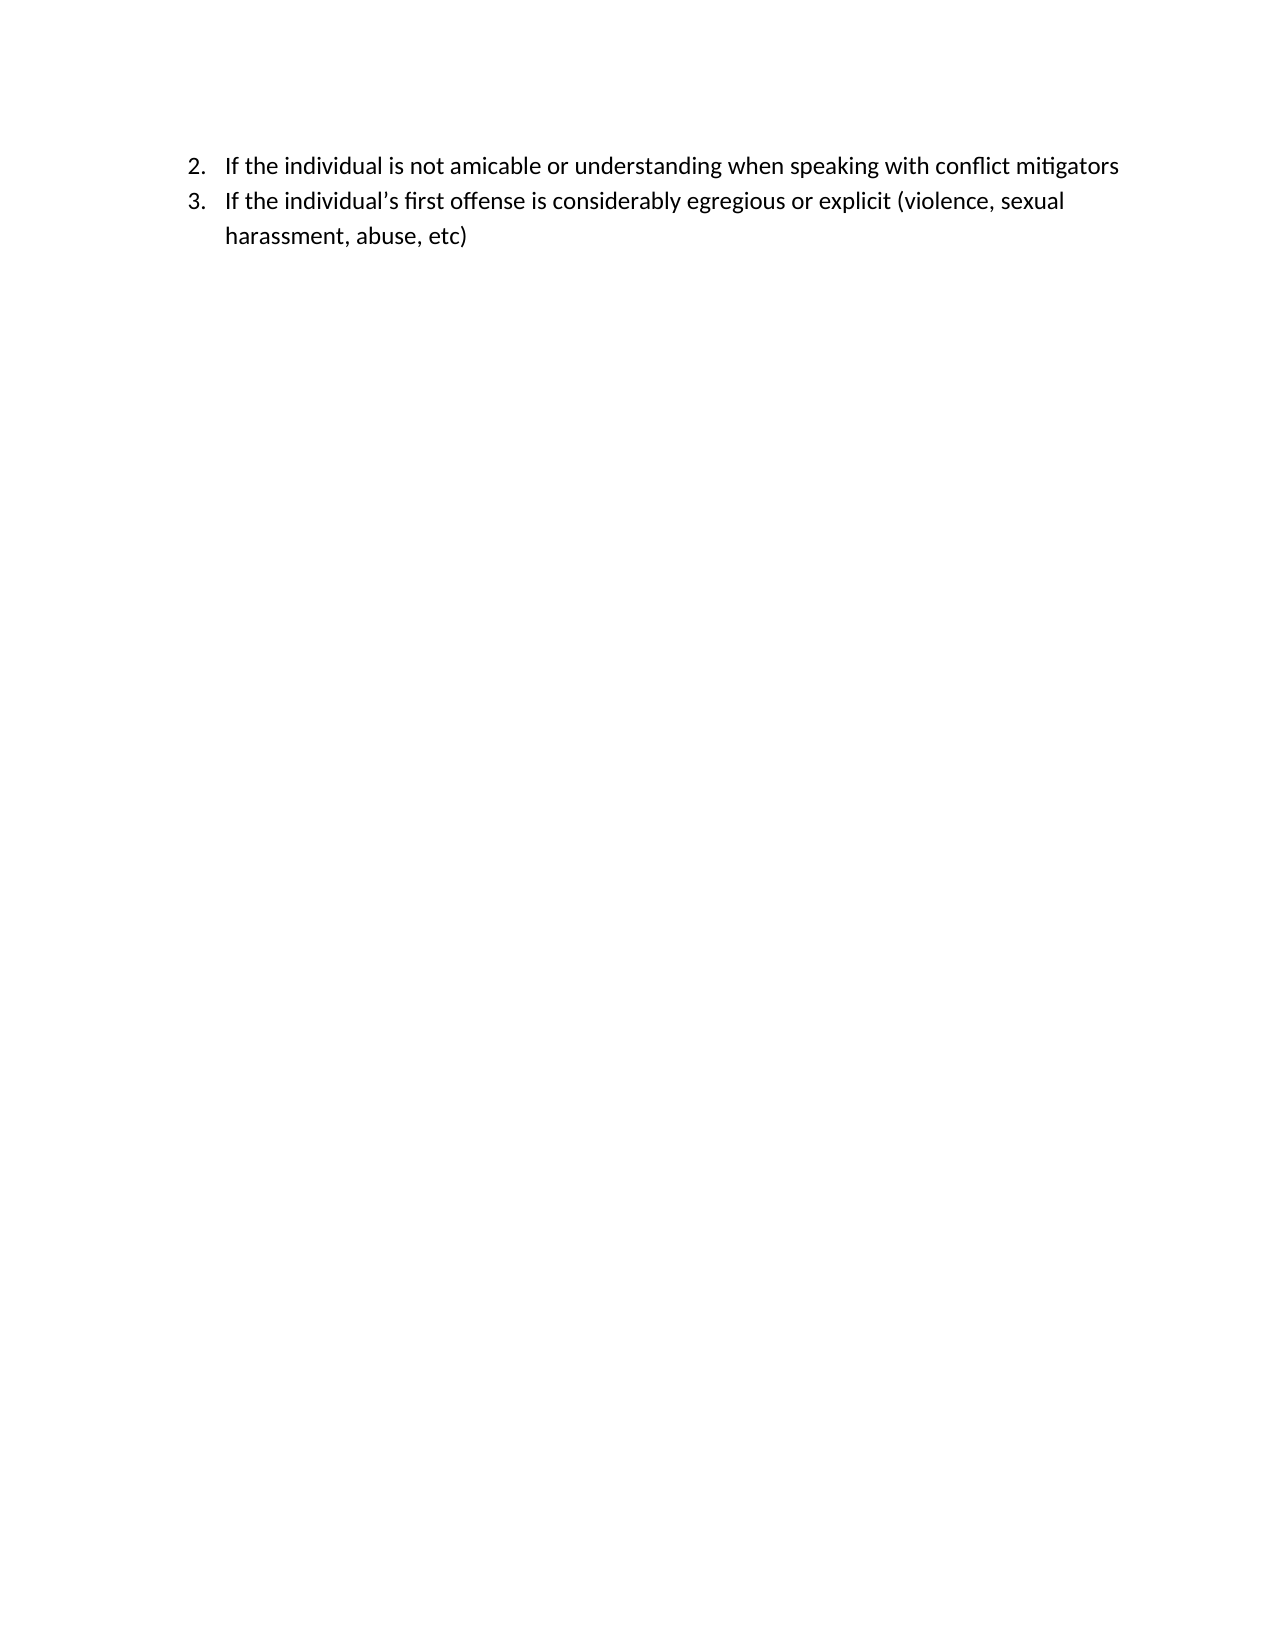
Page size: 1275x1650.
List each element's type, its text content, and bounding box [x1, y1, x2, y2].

list If the individual’s first offense is considerably egregious or explicit (violence, sexual harassment, abuse, etc) [187, 185, 1125, 251]
list If the individual is not amicable or understanding when speaking with conflict mitigators [187, 150, 1125, 181]
